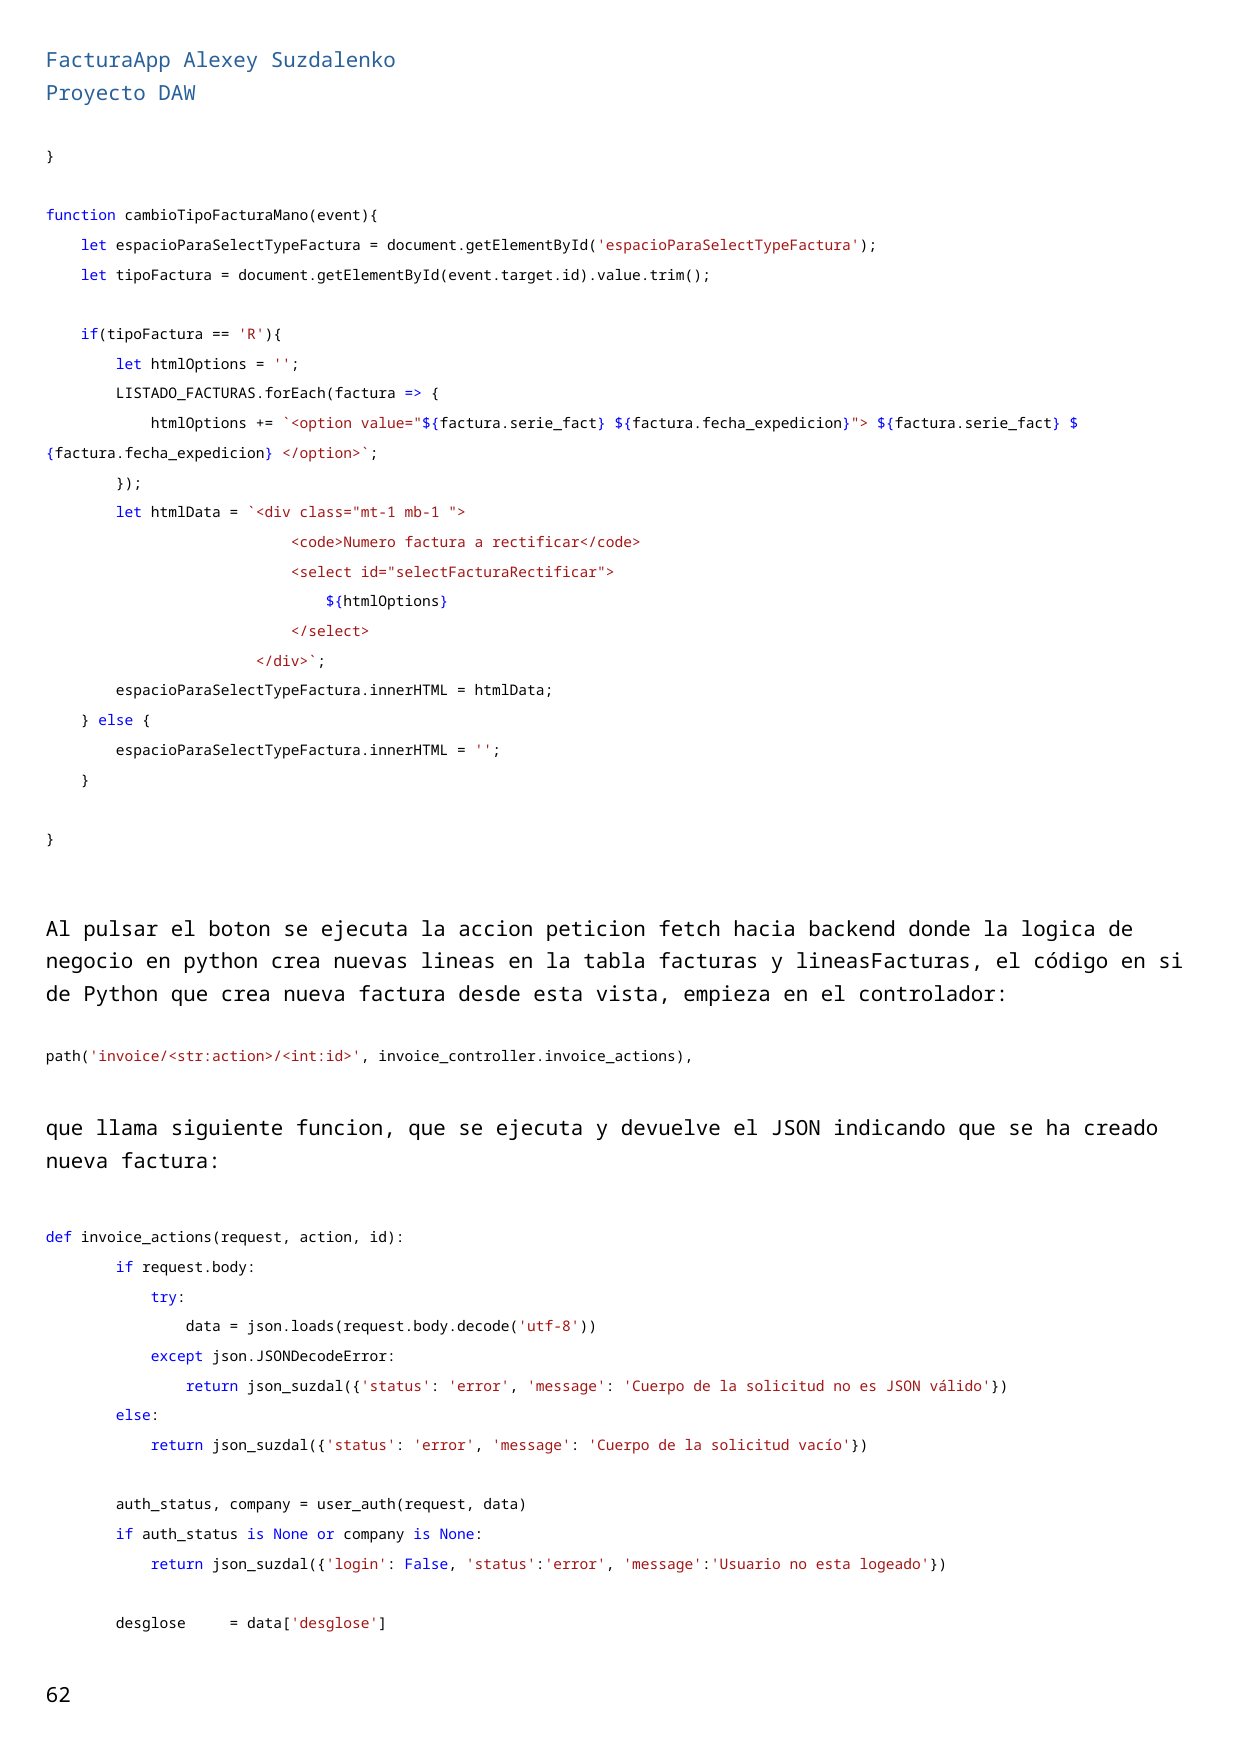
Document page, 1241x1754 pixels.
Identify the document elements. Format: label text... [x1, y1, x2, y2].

text let espacioParaSelectTypeFactura = document.getElementById('espacioParaSelectTypeFactura'); [46, 225, 1195, 255]
text if(tipoFactura == 'R'){ [46, 314, 1195, 344]
text return json_suzdal({'status': 'error', 'message': 'Cuerpo de la solicitud vacío'}) [46, 1425, 1195, 1455]
text path('invoice/<str:action>/<int:id>', invoice_controller.invoice_actions), [46, 1046, 1195, 1066]
text }); [46, 463, 1195, 492]
text <select id="selectFacturaRectificar"> [46, 552, 1195, 581]
text if auth_status is None or company is None: [46, 1514, 1195, 1544]
text } else { [46, 700, 1195, 730]
text </div>`; [46, 641, 1195, 670]
text let htmlOptions = ''; [46, 344, 1195, 373]
text htmlOptions += `<option value="${factura.serie_fact} ${factura.fecha_expedicion}"> ${factura.serie_fact} ${factura.fecha_expedicion} </option>`; [46, 403, 1195, 463]
text } [46, 136, 1195, 166]
text </select> [46, 611, 1195, 641]
text data = json.loads(request.body.decode('utf-8')) [46, 1306, 1195, 1336]
text <code>Numero factura a rectificar</code> [46, 522, 1195, 552]
text def invoice_actions(request, action, id): [46, 1217, 1195, 1247]
text } [46, 819, 1195, 848]
text espacioParaSelectTypeFactura.innerHTML = htmlData; [46, 670, 1195, 700]
text espacioParaSelectTypeFactura.innerHTML = ''; [46, 730, 1195, 759]
text return json_suzdal({'status': 'error', 'message': 'Cuerpo de la solicitud no es JSON válido'}) [46, 1366, 1195, 1395]
text try: [46, 1277, 1195, 1306]
text auth_status, company = user_auth(request, data) [46, 1484, 1195, 1514]
text que llama siguiente funcion, que se ejecuta y devuelve el JSON indicando que se ha creado nueva factura: [46, 1113, 1195, 1174]
text LISTADO_FACTURAS.forEach(factura => { [46, 373, 1195, 403]
text Al pulsar el boton se ejecuta la accion peticion fetch hacia backend donde la logica de negocio en python crea nuevas lineas en la tabla facturas y lineasFacturas, el código en si de Python que crea nueva factura desde esta vista, empieza en el controlador: [46, 914, 1195, 1007]
text let htmlData = `<div class="mt-1 mb-1 "> [46, 492, 1195, 522]
text function cambioTipoFacturaMano(event){ [46, 195, 1195, 225]
text return json_suzdal({'login': False, 'status':'error', 'message':'Usuario no esta logeado'}) [46, 1544, 1195, 1573]
text desglose = data['desglose'] [46, 1603, 1195, 1633]
text let tipoFactura = document.getElementById(event.target.id).value.trim(); [46, 255, 1195, 284]
text except json.JSONDecodeError: [46, 1336, 1195, 1366]
text } [46, 759, 1195, 789]
text else: [46, 1395, 1195, 1425]
text if request.body: [46, 1247, 1195, 1277]
text ${htmlOptions} [46, 581, 1195, 611]
